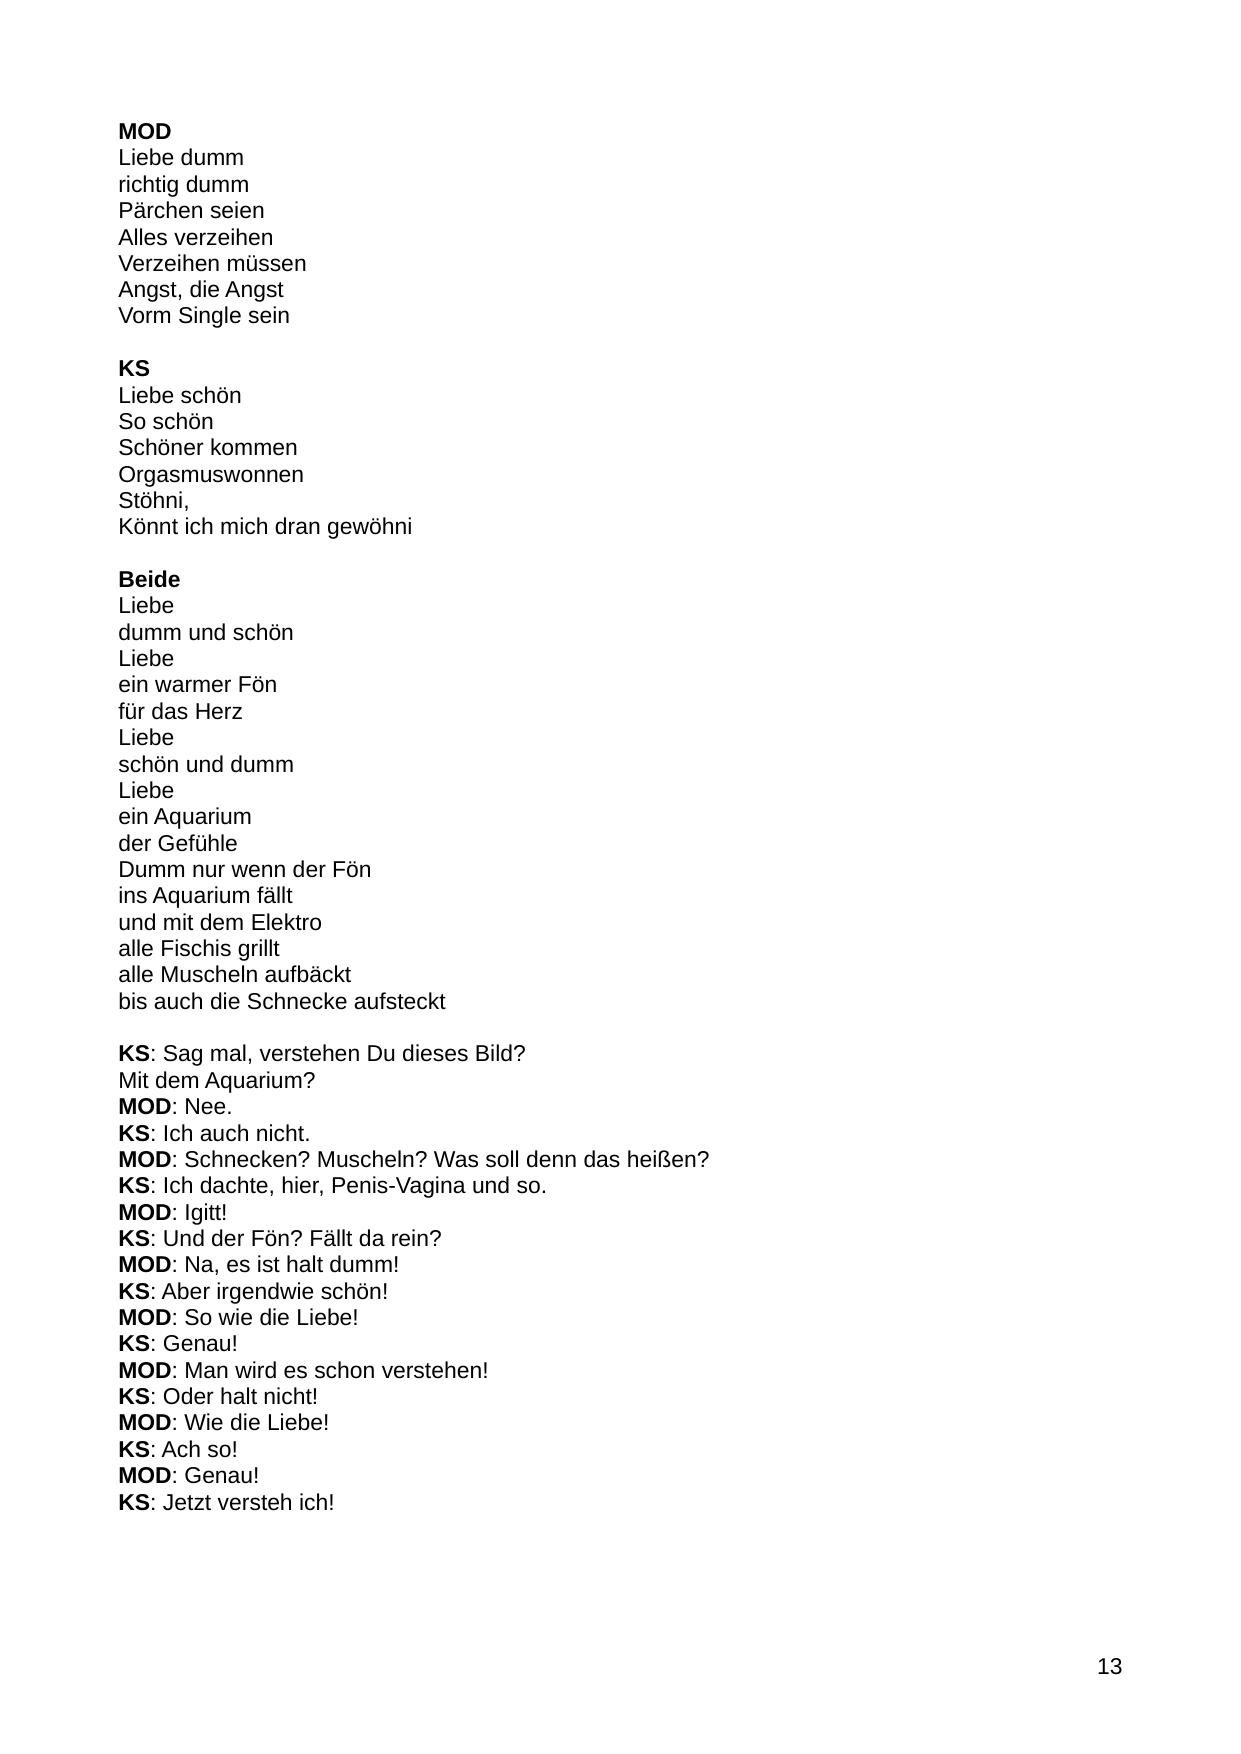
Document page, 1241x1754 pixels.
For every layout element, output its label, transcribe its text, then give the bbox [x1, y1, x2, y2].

text Könnt ich mich dran gewöhni [118, 513, 1122, 540]
text Schöner kommen [118, 434, 1122, 461]
text Liebe schön [118, 382, 1122, 408]
text MOD: Genau! [118, 1462, 1122, 1488]
text Stöhni, [118, 487, 1122, 513]
text Alles verzeihen [118, 223, 1122, 250]
text Angst, die Angst [118, 276, 1122, 302]
text der Gefühle [118, 829, 1122, 856]
text MOD: Man wird es schon verstehen! [118, 1357, 1122, 1383]
text alle Fischis grillt [118, 935, 1122, 961]
text Verzeihen müssen [118, 250, 1122, 276]
text Pärchen seien [118, 197, 1122, 223]
text MOD: Schnecken? Muscheln? Was soll denn das heißen? [118, 1146, 1122, 1172]
text bis auch die Schnecke aufsteckt [118, 988, 1122, 1014]
text KS: Ich dachte, hier, Penis-Vagina und so. [118, 1172, 1122, 1198]
text KS: Oder halt nicht! [118, 1383, 1122, 1409]
text Orgasmuswonnen [118, 461, 1122, 487]
text richtig dumm [118, 171, 1122, 197]
text Liebe [118, 592, 1122, 619]
text KS: Aber irgendwie schön! [118, 1278, 1122, 1304]
text So schön [118, 408, 1122, 434]
text Mit dem Aquarium? [118, 1067, 1122, 1093]
text MOD: Nee. [118, 1093, 1122, 1119]
text KS: Sag mal, verstehen Du dieses Bild? [118, 1040, 1122, 1067]
text alle Muscheln aufbäckt [118, 961, 1122, 988]
text ins Aquarium fällt [118, 882, 1122, 909]
text Beide [118, 566, 1122, 592]
text Dumm nur wenn der Fön [118, 856, 1122, 882]
text ein Aquarium [118, 803, 1122, 829]
text MOD: Na, es ist halt dumm! [118, 1251, 1122, 1278]
text Vorm Single sein [118, 302, 1122, 329]
text schön und dumm [118, 751, 1122, 777]
text MOD [118, 118, 1122, 144]
text KS: Ich auch nicht. [118, 1119, 1122, 1146]
text MOD: So wie die Liebe! [118, 1304, 1122, 1330]
text Liebe [118, 645, 1122, 671]
text KS: Jetzt versteh ich! [118, 1488, 1122, 1515]
text KS: Ach so! [118, 1436, 1122, 1462]
text Liebe dumm [118, 144, 1122, 171]
text MOD: Igitt! [118, 1198, 1122, 1225]
text Liebe [118, 724, 1122, 751]
text KS: Und der Fön? Fällt da rein? [118, 1225, 1122, 1251]
text MOD: Wie die Liebe! [118, 1409, 1122, 1436]
text ein warmer Fön [118, 671, 1122, 698]
text dumm und schön [118, 619, 1122, 645]
text Liebe [118, 777, 1122, 803]
text KS: Genau! [118, 1330, 1122, 1357]
text für das Herz [118, 698, 1122, 724]
text KS [118, 355, 1122, 382]
text und mit dem Elektro [118, 909, 1122, 935]
